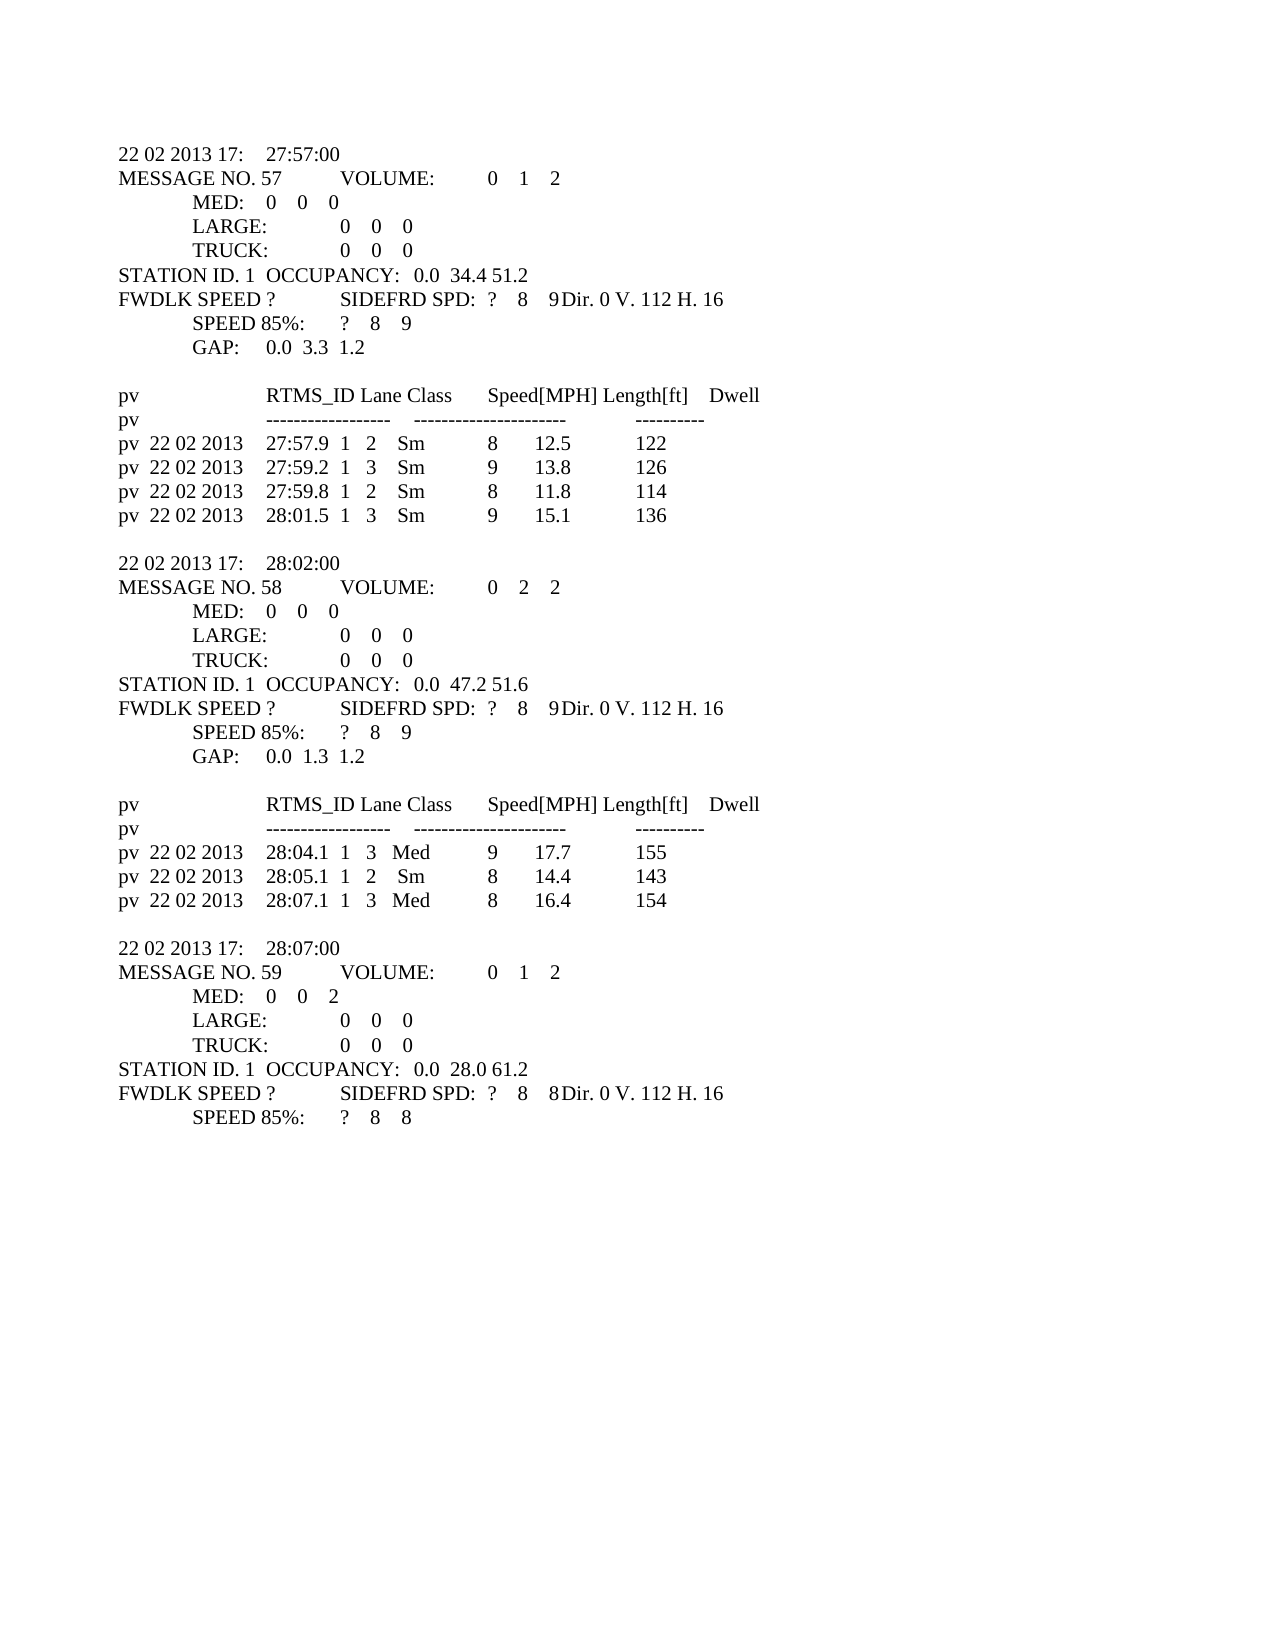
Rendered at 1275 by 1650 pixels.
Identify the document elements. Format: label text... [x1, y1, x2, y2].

text pv ------------------ ---------------------- ---------- [118, 816, 1157, 840]
text STATION ID. 1 OCCUPANCY: 0.0 28.0 61.2 [118, 1057, 1157, 1081]
text pv 22 02 2013 27:57.9 1 2 Sm 8 12.5 122 [118, 431, 1157, 455]
text pv 22 02 2013 27:59.8 1 2 Sm 8 11.8 114 [118, 479, 1157, 503]
text pv ------------------ ---------------------- ---------- [118, 407, 1157, 431]
text LARGE: 0 0 0 [118, 1008, 1157, 1032]
text 22 02 2013 17: 28:07:00 [118, 936, 1157, 960]
text MESSAGE NO. 58 VOLUME: 0 2 2 [118, 575, 1157, 599]
text SPEED 85%: ? 8 8 [118, 1105, 1157, 1129]
text pv 22 02 2013 28:04.1 1 3 Med 9 17.7 155 [118, 840, 1157, 864]
text pv 22 02 2013 28:01.5 1 3 Sm 9 15.1 136 [118, 503, 1157, 527]
text SPEED 85%: ? 8 9 [118, 311, 1157, 335]
text GAP: 0.0 1.3 1.2 [118, 744, 1157, 768]
text LARGE: 0 0 0 [118, 214, 1157, 238]
text TRUCK: 0 0 0 [118, 647, 1157, 672]
text SPEED 85%: ? 8 9 [118, 720, 1157, 744]
text 22 02 2013 17: 27:57:00 [118, 142, 1157, 166]
text pv RTMS_ID Lane Class Speed[MPH] Length[ft] Dwell [118, 792, 1157, 816]
text 22 02 2013 17: 28:02:00 [118, 551, 1157, 575]
text FWDLK SPEED ? SIDEFRD SPD: ? 8 9 Dir. 0 V. 112 H. 16 [118, 696, 1157, 720]
text TRUCK: 0 0 0 [118, 238, 1157, 262]
text STATION ID. 1 OCCUPANCY: 0.0 47.2 51.6 [118, 672, 1157, 696]
text STATION ID. 1 OCCUPANCY: 0.0 34.4 51.2 [118, 262, 1157, 287]
text MED: 0 0 2 [118, 984, 1157, 1008]
text FWDLK SPEED ? SIDEFRD SPD: ? 8 9 Dir. 0 V. 112 H. 16 [118, 287, 1157, 311]
text pv 22 02 2013 27:59.2 1 3 Sm 9 13.8 126 [118, 455, 1157, 479]
text MED: 0 0 0 [118, 190, 1157, 214]
text pv 22 02 2013 28:05.1 1 2 Sm 8 14.4 143 [118, 864, 1157, 888]
text MESSAGE NO. 57 VOLUME: 0 1 2 [118, 166, 1157, 190]
text pv RTMS_ID Lane Class Speed[MPH] Length[ft] Dwell [118, 383, 1157, 407]
text MESSAGE NO. 59 VOLUME: 0 1 2 [118, 960, 1157, 984]
text LARGE: 0 0 0 [118, 623, 1157, 647]
text MED: 0 0 0 [118, 599, 1157, 623]
text TRUCK: 0 0 0 [118, 1032, 1157, 1057]
text FWDLK SPEED ? SIDEFRD SPD: ? 8 8 Dir. 0 V. 112 H. 16 [118, 1081, 1157, 1105]
text GAP: 0.0 3.3 1.2 [118, 335, 1157, 359]
text pv 22 02 2013 28:07.1 1 3 Med 8 16.4 154 [118, 888, 1157, 912]
